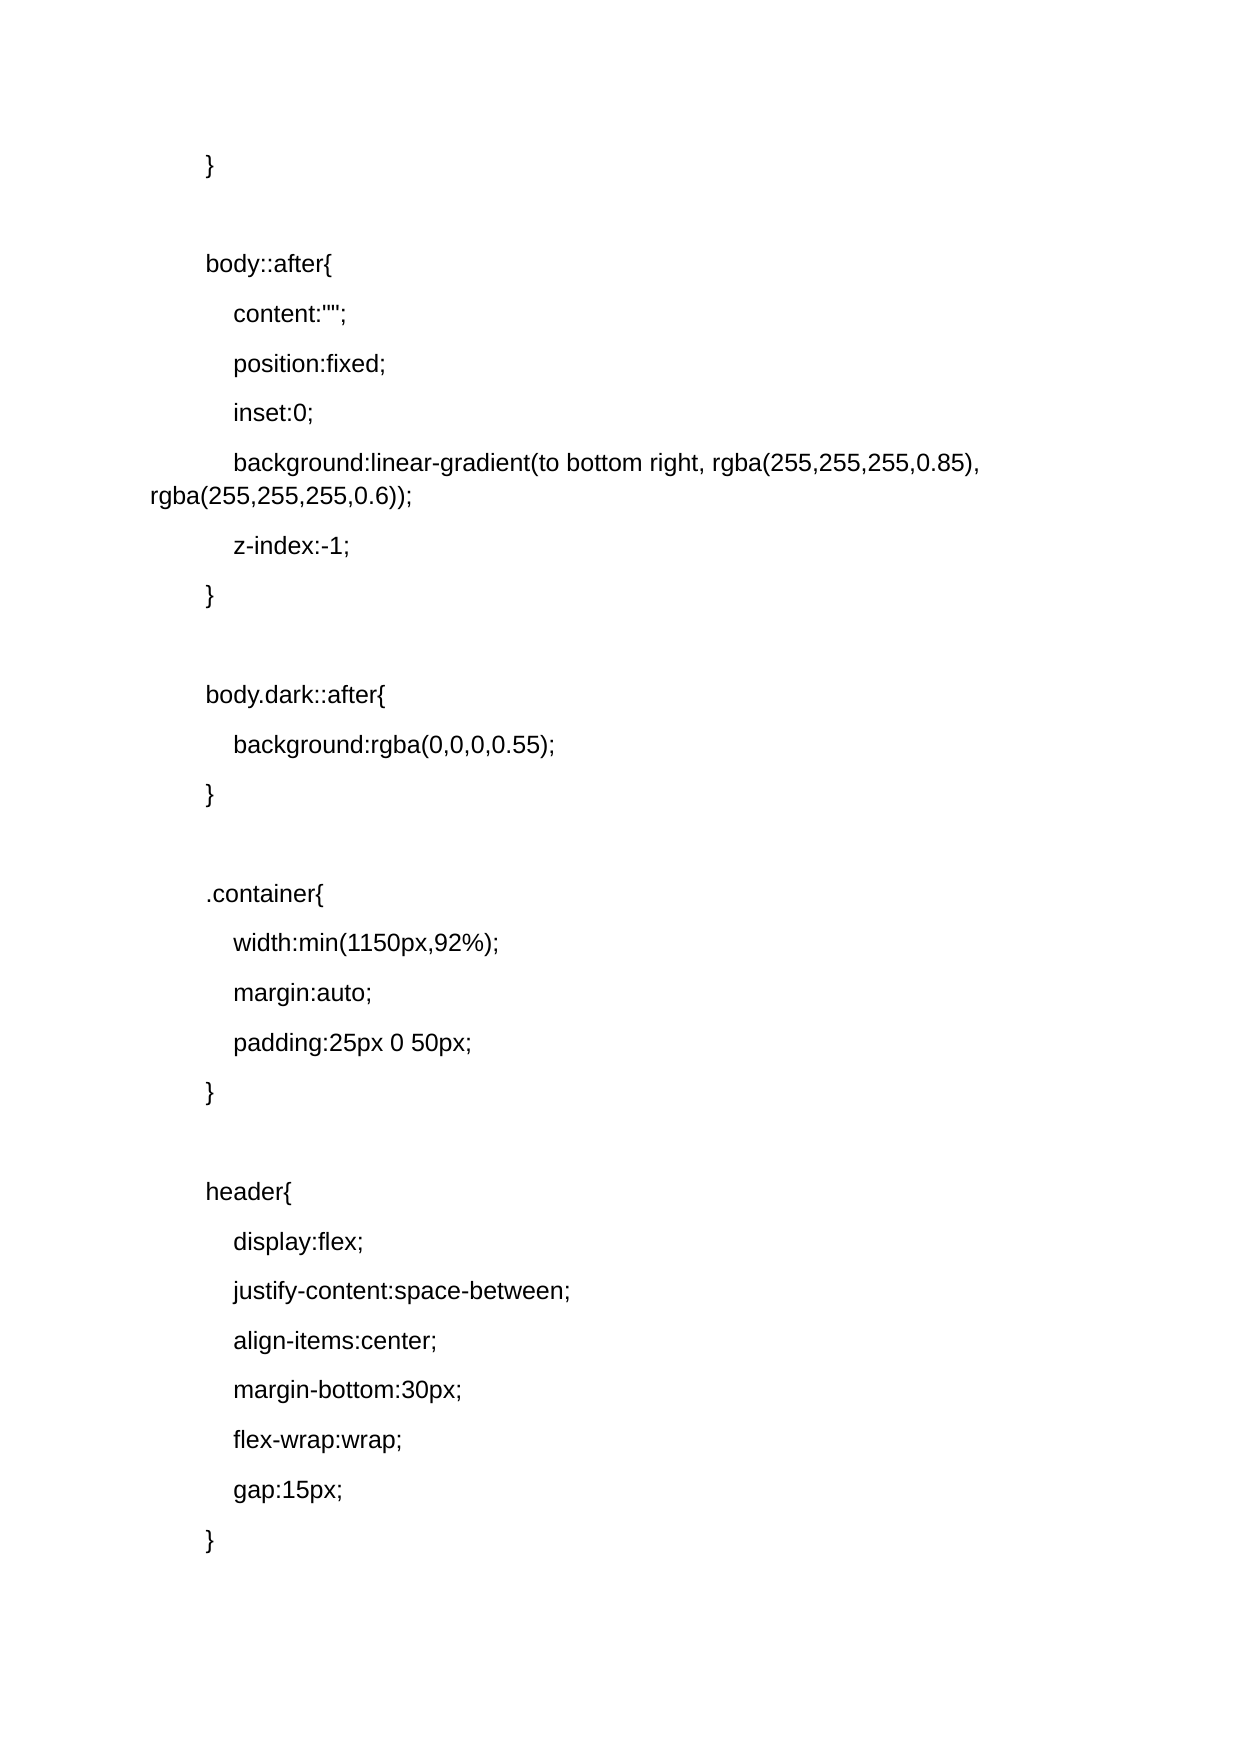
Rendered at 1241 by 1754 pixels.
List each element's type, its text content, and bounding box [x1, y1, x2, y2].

text .container{ [150, 879, 1090, 907]
text inset:0; [150, 398, 1090, 427]
text } [150, 150, 1090, 179]
text justify-content:space-between; [150, 1276, 1090, 1305]
text margin-bottom:30px; [150, 1376, 1090, 1404]
text body.dark::after{ [150, 680, 1090, 709]
text margin:auto; [150, 978, 1090, 1007]
text body::after{ [150, 249, 1090, 278]
text display:flex; [150, 1226, 1090, 1255]
text } [150, 1524, 1090, 1553]
text flex-wrap:wrap; [150, 1425, 1090, 1454]
text z-index:-1; [150, 531, 1090, 559]
text background:linear-gradient(to bottom right, rgba(255,255,255,0.85), rgba(255,255,255,0.6)); [150, 448, 1090, 510]
text header{ [150, 1177, 1090, 1206]
text padding:25px 0 50px; [150, 1028, 1090, 1056]
text align-items:center; [150, 1326, 1090, 1354]
text width:min(1150px,92%); [150, 928, 1090, 957]
text } [150, 779, 1090, 808]
text background:rgba(0,0,0,0.55); [150, 729, 1090, 758]
text } [150, 1077, 1090, 1106]
text position:fixed; [150, 349, 1090, 377]
text content:""; [150, 299, 1090, 328]
text } [150, 581, 1090, 609]
text gap:15px; [150, 1475, 1090, 1504]
